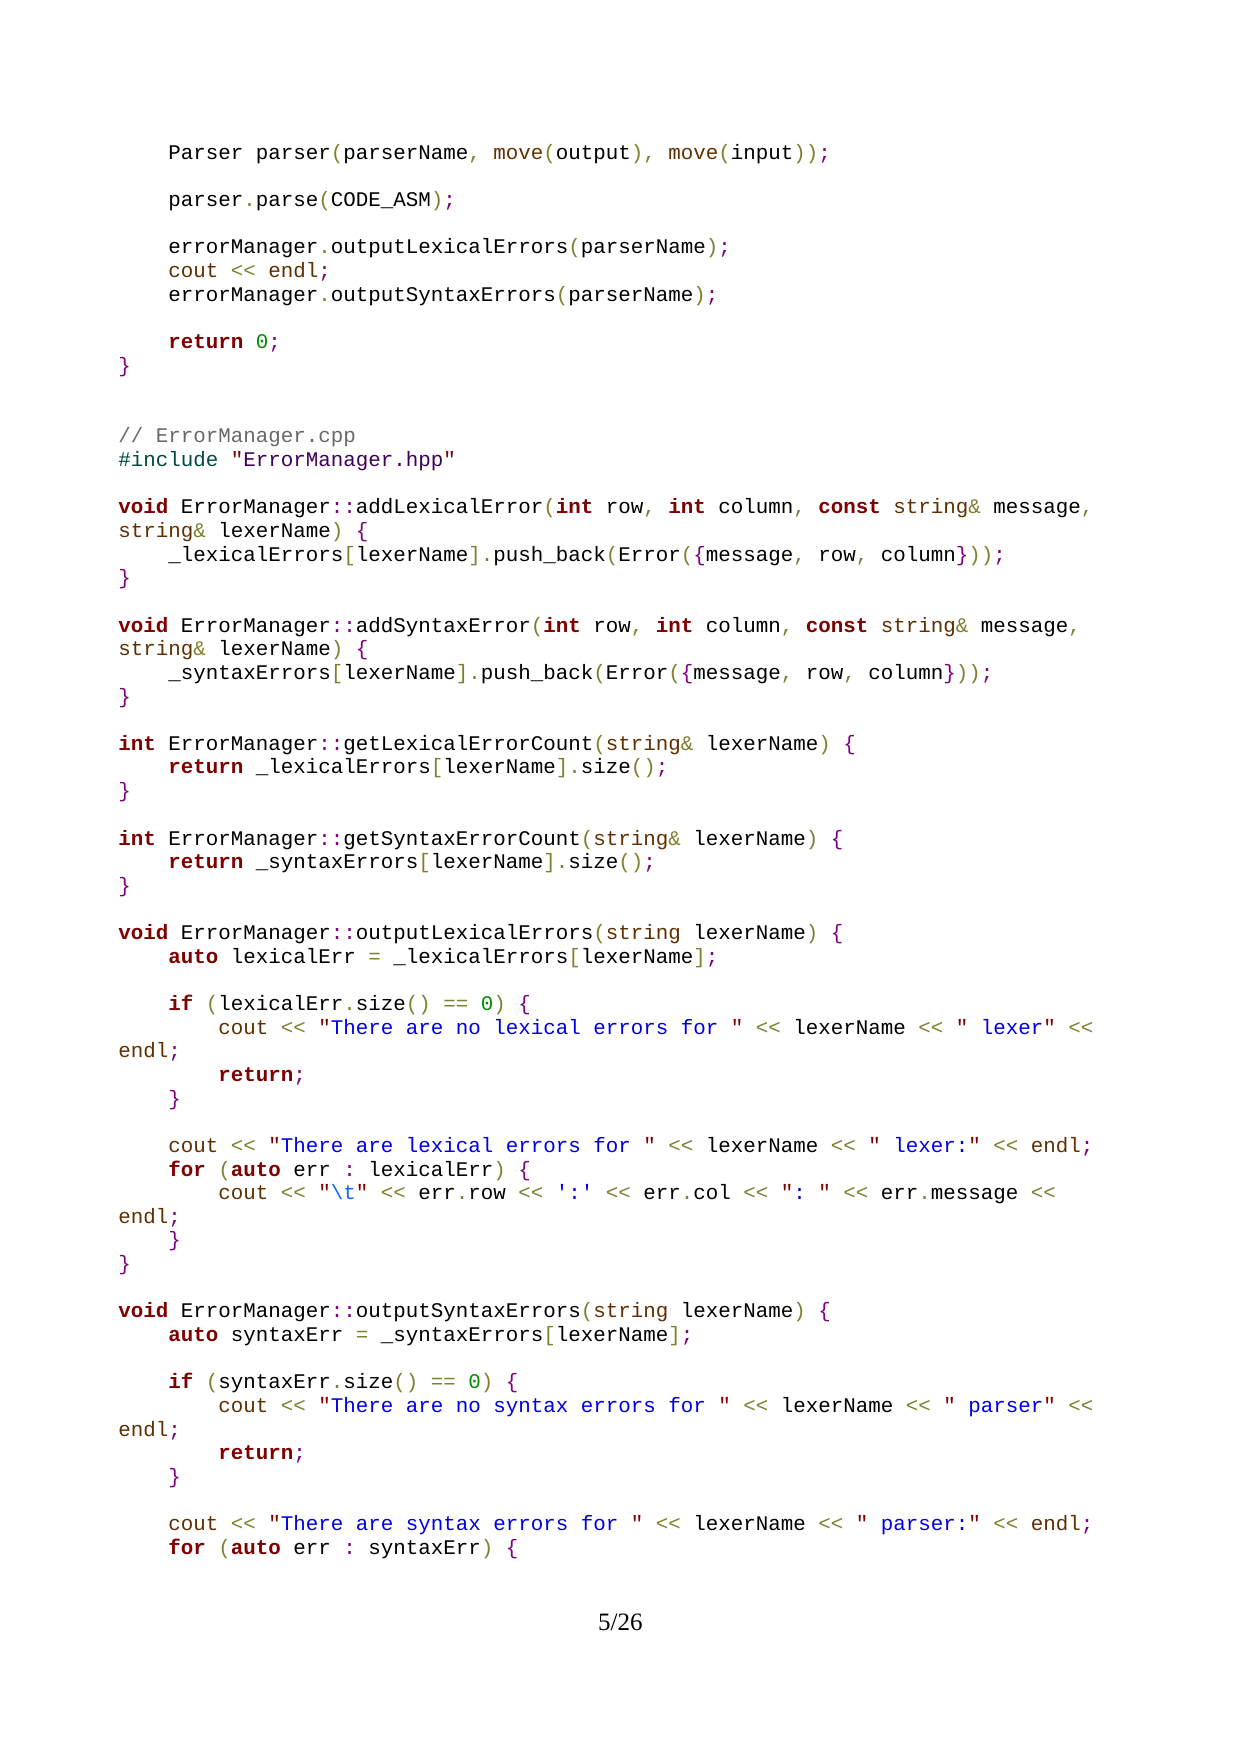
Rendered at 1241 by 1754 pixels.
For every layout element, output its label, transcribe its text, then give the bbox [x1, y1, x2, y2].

text if (lexicalErr.size() == 0) { [118, 993, 1122, 1017]
text return; [118, 1064, 1122, 1088]
text // ErrorManager.cpp [118, 426, 1122, 449]
text errorManager.outputSyntaxErrors(parserName); [118, 284, 1122, 307]
text void ErrorManager::addSyntaxError(int row, int column, const string& message, string& lexerName) { [118, 615, 1122, 662]
text } [118, 1466, 1122, 1489]
text parser.parse(CODE_ASM); [118, 189, 1122, 213]
text errorManager.outputLexicalErrors(parserName); [118, 236, 1122, 260]
text void ErrorManager::addLexicalError(int row, int column, const string& message, string& lexerName) { [118, 496, 1122, 544]
text return 0; [118, 331, 1122, 354]
text cout << "There are lexical errors for " << lexerName << " lexer:" << endl; [118, 1135, 1122, 1158]
text cout << "There are no lexical errors for " << lexerName << " lexer" << endl; [118, 1017, 1122, 1064]
text } [118, 567, 1122, 591]
text } [118, 354, 1122, 378]
text int ErrorManager::getLexicalErrorCount(string& lexerName) { [118, 733, 1122, 757]
text Parser parser(parserName, move(output), move(input)); [118, 142, 1122, 165]
text for (auto err : lexicalErr) { [118, 1158, 1122, 1182]
text _lexicalErrors[lexerName].push_back(Error({message, row, column})); [118, 544, 1122, 567]
text #include "ErrorManager.hpp" [118, 449, 1122, 473]
text if (syntaxErr.size() == 0) { [118, 1371, 1122, 1395]
text return; [118, 1442, 1122, 1466]
text for (auto err : syntaxErr) { [118, 1537, 1122, 1561]
text cout << endl; [118, 260, 1122, 284]
text void ErrorManager::outputLexicalErrors(string lexerName) { [118, 922, 1122, 946]
text } [118, 1088, 1122, 1111]
text cout << "There are no syntax errors for " << lexerName << " parser" << endl; [118, 1395, 1122, 1442]
text auto lexicalErr = _lexicalErrors[lexerName]; [118, 946, 1122, 969]
text } [118, 1253, 1122, 1277]
text _syntaxErrors[lexerName].push_back(Error({message, row, column})); [118, 662, 1122, 686]
text auto syntaxErr = _syntaxErrors[lexerName]; [118, 1324, 1122, 1348]
text int ErrorManager::getSyntaxErrorCount(string& lexerName) { [118, 827, 1122, 851]
text } [118, 875, 1122, 898]
text return _syntaxErrors[lexerName].size(); [118, 851, 1122, 875]
text } [118, 686, 1122, 709]
text } [118, 1229, 1122, 1253]
text return _lexicalErrors[lexerName].size(); [118, 757, 1122, 780]
text } [118, 780, 1122, 804]
text cout << "\t" << err.row << ':' << err.col << ": " << err.message << endl; [118, 1182, 1122, 1229]
text cout << "There are syntax errors for " << lexerName << " parser:" << endl; [118, 1513, 1122, 1537]
text void ErrorManager::outputSyntaxErrors(string lexerName) { [118, 1300, 1122, 1324]
